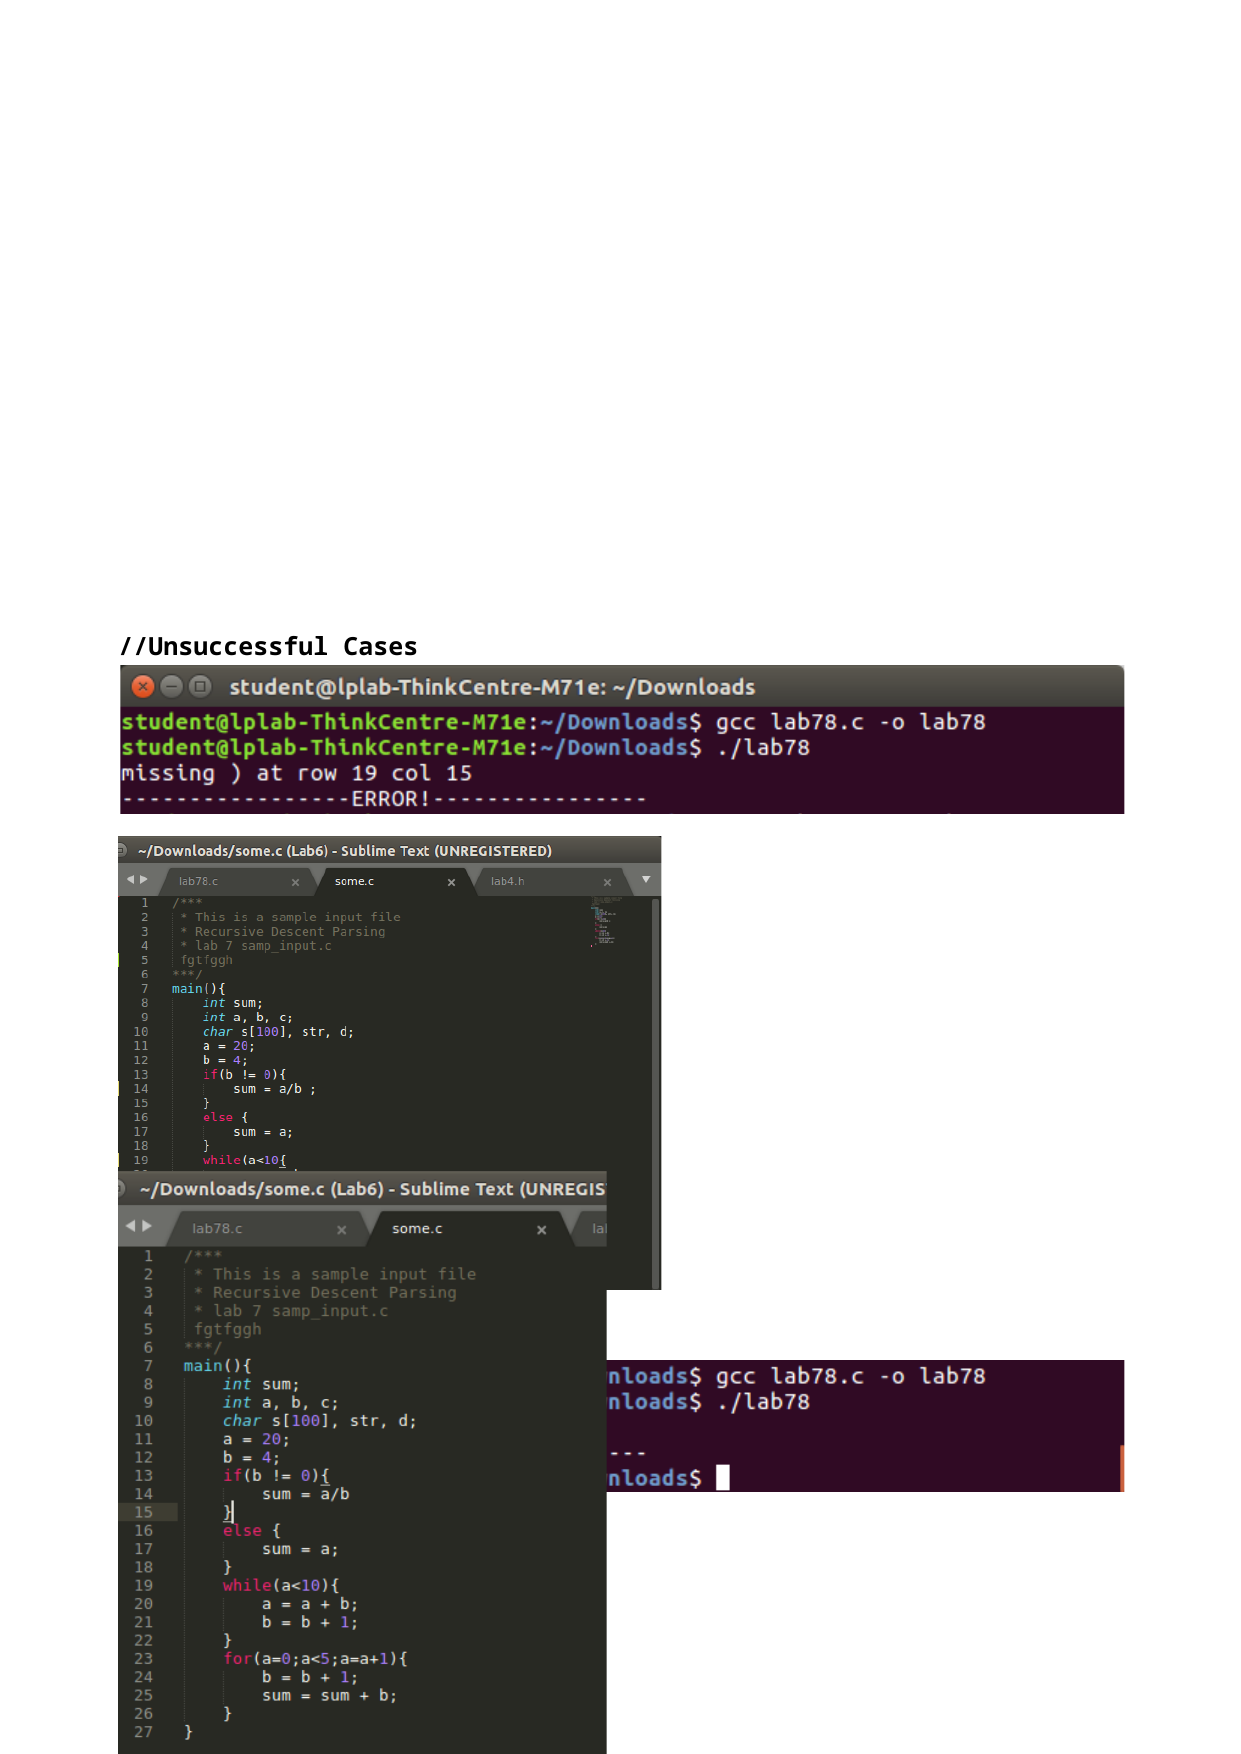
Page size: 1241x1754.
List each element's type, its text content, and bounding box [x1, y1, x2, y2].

picture [118, 836, 1125, 1754]
picture [120, 665, 1125, 814]
text //Unsuccessful Cases [118, 629, 1122, 663]
